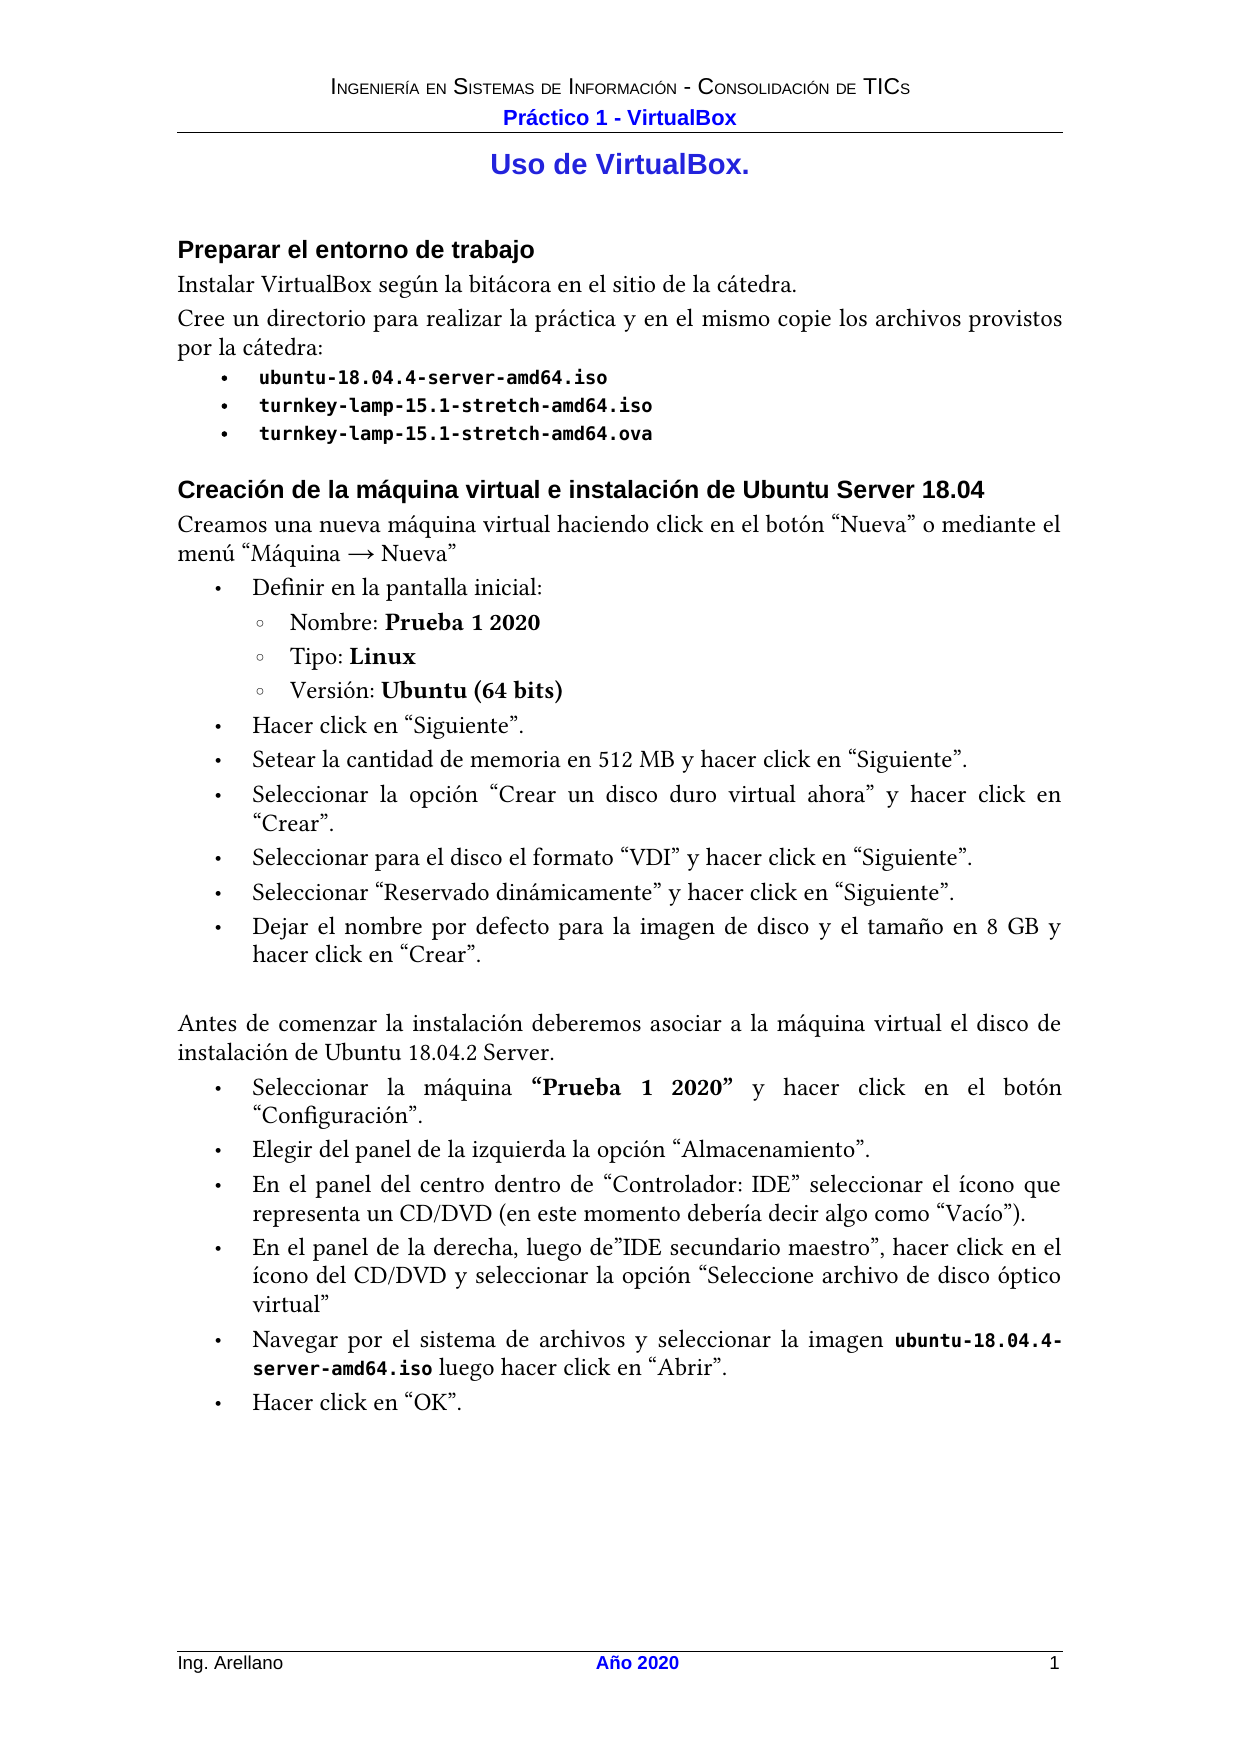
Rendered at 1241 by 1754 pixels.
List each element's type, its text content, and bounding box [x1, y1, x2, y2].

text Antes de comenzar la instalación deberemos asociar a la máquina virtual el disco de instalación de Ubuntu 18.04.2 Server. [177, 1009, 1063, 1067]
list turnkey-lamp-15.1-stretch-amd64.iso [221, 395, 1063, 417]
list Tipo: Linux [252, 642, 1063, 671]
list Seleccionar la opción “Crear un disco duro virtual ahora” y hacer click en “Crear”. [215, 780, 1063, 837]
list Seleccionar “Reservado dinámicamente” y hacer click en “Siguiente”. [215, 878, 1063, 906]
list Elegir del panel de la izquierda la opción “Almacenamiento”. [215, 1136, 1063, 1164]
list Hacer click en “OK”. [215, 1388, 1063, 1416]
list Definir en la pantalla inicial: [215, 573, 1063, 602]
list Seleccionar para el disco el formato “VDI” y hacer click en “Siguiente”. [215, 843, 1063, 872]
list Setear la cantidad de memoria en 512 MB y hacer click en “Siguiente”. [215, 746, 1063, 774]
list En el panel del centro dentro de “Controlador: IDE” seleccionar el ícono que representa un CD/DVD (en este momento debería decir algo como “Vacío”). [215, 1170, 1063, 1227]
subtitle Uso de VirtualBox. [177, 148, 1063, 180]
subtitle Preparar el entorno de trabajo [177, 235, 1063, 263]
list Nombre: Prueba 1 2020 [252, 608, 1063, 636]
text Instalar VirtualBox según la bitácora en el sitio de la cátedra. [177, 270, 1063, 298]
list Hacer click en “Siguiente”. [215, 711, 1063, 740]
list Seleccionar la máquina “Prueba 1 2020” y hacer click en el botón “Configuración”. [215, 1073, 1063, 1130]
list turnkey-lamp-15.1-stretch-amd64.ova [221, 423, 1063, 445]
list Dejar el nombre por defecto para la imagen de disco y el tamaño en 8 GB y hacer click en “Crear”. [215, 912, 1063, 969]
list Navegar por el sistema de archivos y seleccionar la imagen ubuntu-18.04.4-server-amd64.iso luego hacer click en “Abrir”. [215, 1325, 1063, 1382]
subtitle Creación de la máquina virtual e instalación de Ubuntu Server 18.04 [177, 476, 1063, 504]
list En el panel de la derecha, luego de”IDE secundario maestro”, hacer click en el ícono del CD/DVD y seleccionar la opción “Seleccione archivo de disco óptico virtual” [215, 1233, 1063, 1319]
text Creamos una nueva máquina virtual haciendo click en el botón “Nueva” o mediante el menú “Máquina → Nueva” [177, 510, 1063, 567]
list ubuntu-18.04.4-server-amd64.iso [221, 367, 1063, 389]
text Cree un directorio para realizar la práctica y en el mismo copie los archivos provistos por la cátedra: [177, 304, 1063, 361]
list Versión: Ubuntu (64 bits) [252, 677, 1063, 705]
